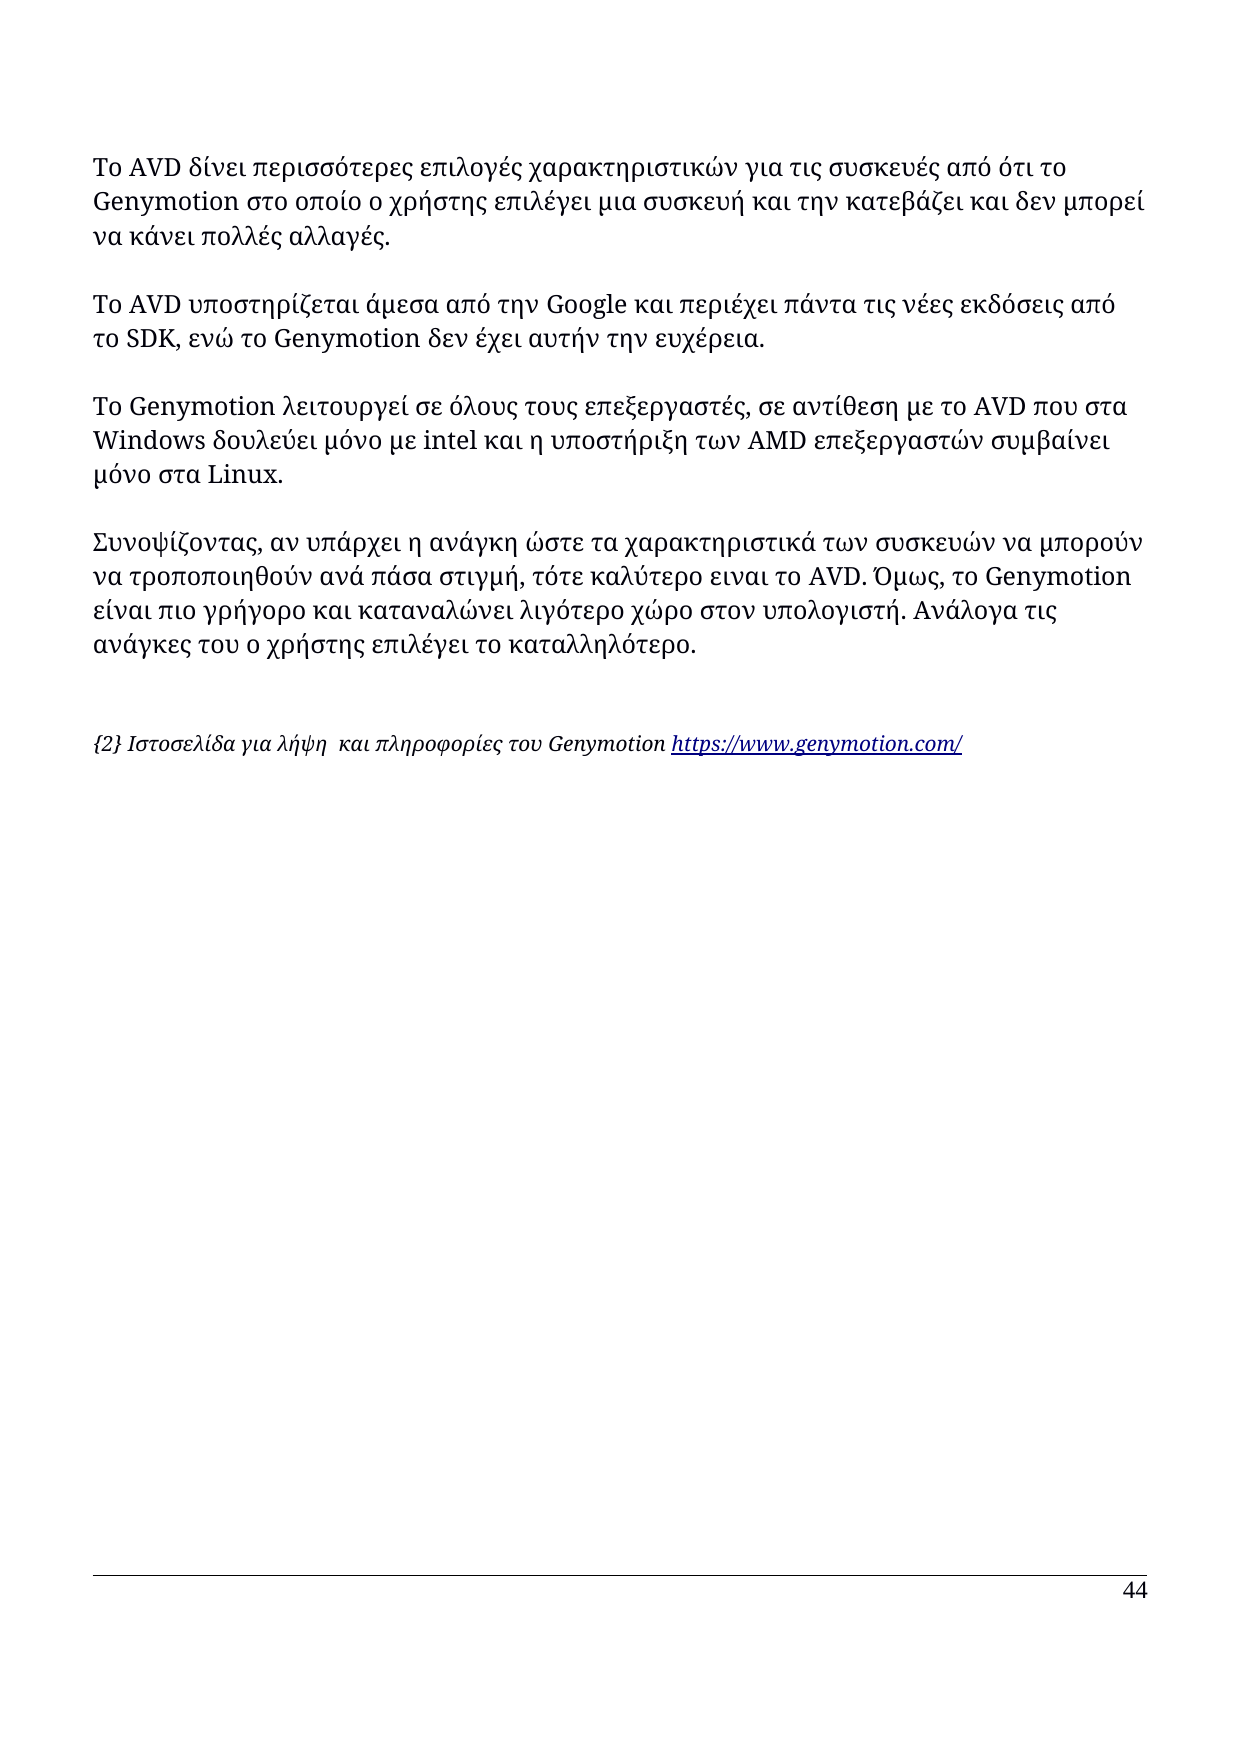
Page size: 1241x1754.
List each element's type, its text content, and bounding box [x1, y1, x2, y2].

text {2} Ιστοσελίδα για λήψη και πληροφορίες του Genymotion https://www.genymotion.com/ [93, 729, 1147, 757]
text Το AVD υποστηρίζεται άμεσα από την Google και περιέχει πάντα τις νέες εκδόσεις από το SDK, ενώ το Genymotion δεν έχει αυτήν την ευχέρεια. [93, 286, 1147, 354]
text Συνοψίζοντας, αν υπάρχει η ανάγκη ώστε τα χαρακτηριστικά των συσκευών να μπορούν να τροποποιηθούν ανά πάσα στιγμή, τότε καλύτερο ειναι το AVD. Όμως, το Genymotion είναι πιο γρήγορο και καταναλώνει λιγότερο χώρο στον υπολογιστή. Ανάλογα τις ανάγκες του ο χρήστης επιλέγει το καταλληλότερο. [93, 525, 1147, 661]
text Το AVD δίνει περισσότερες επιλογές χαρακτηριστικών για τις συσκευές από ότι το Genymotion στο οποίο ο χρήστης επιλέγει μια συσκευή και την κατεβάζει και δεν μπορεί να κάνει πολλές αλλαγές. [93, 150, 1147, 252]
text Το Genymotion λειτουργεί σε όλους τους επεξεργαστές, σε αντίθεση με το AVD που στα Windows δουλεύει μόνο με intel και η υποστήριξη των AMD επεξεργαστών συμβαίνει μόνο στα Linux. [93, 388, 1147, 491]
